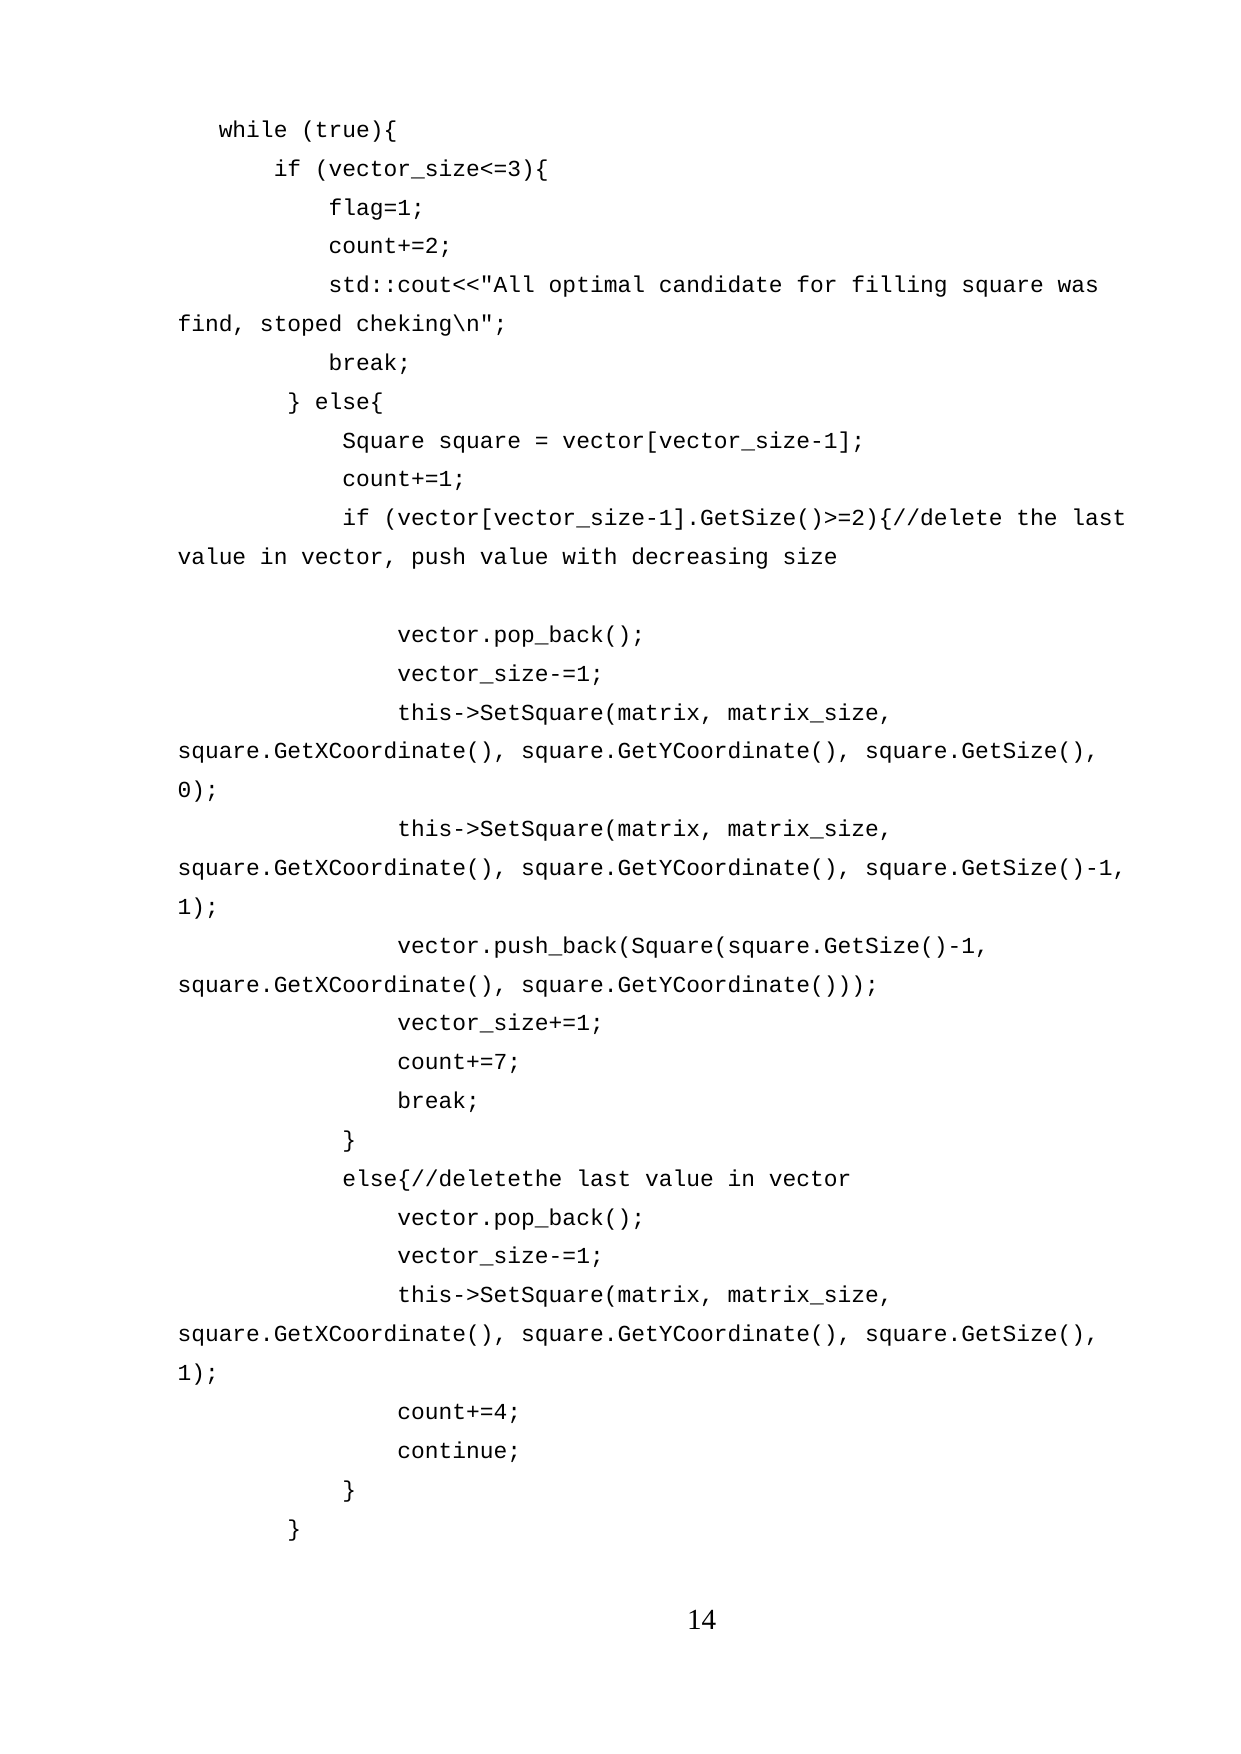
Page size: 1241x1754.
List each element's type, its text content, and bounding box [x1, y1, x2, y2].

text std::cout<<"All optimal candidate for filling square was find, stoped cheking\n"; [177, 273, 1152, 338]
text vector_size+=1; [177, 1012, 1152, 1038]
text vector.push_back(Square(square.GetSize()-1, square.GetXCoordinate(), square.GetYCoordinate())); [177, 934, 1152, 999]
text vector_size-=1; [177, 662, 1152, 688]
text vector.pop_back(); [177, 1206, 1152, 1232]
text vector_size-=1; [177, 1245, 1152, 1271]
text } [177, 1128, 1152, 1154]
text count+=7; [177, 1051, 1152, 1077]
text this->SetSquare(matrix, matrix_size, square.GetXCoordinate(), square.GetYCoordinate(), square.GetSize(), 1); [177, 1284, 1152, 1387]
text if (vector_size<=3){ [177, 157, 1152, 183]
text break; [177, 1089, 1152, 1115]
text } else{ [177, 390, 1152, 416]
text while (true){ [177, 118, 1152, 144]
text count+=2; [177, 235, 1152, 261]
text continue; [177, 1439, 1152, 1465]
text Square square = vector[vector_size-1]; [177, 429, 1152, 455]
text } [177, 1517, 1152, 1543]
text this->SetSquare(matrix, matrix_size, square.GetXCoordinate(), square.GetYCoordinate(), square.GetSize(), 0); [177, 701, 1152, 804]
text flag=1; [177, 196, 1152, 222]
text if (vector[vector_size-1].GetSize()>=2){//delete the last value in vector, push value with decreasing size [177, 507, 1152, 571]
text else{//deletethe last value in vector [177, 1167, 1152, 1193]
text vector.pop_back(); [177, 623, 1152, 649]
text } [177, 1478, 1152, 1504]
text this->SetSquare(matrix, matrix_size, square.GetXCoordinate(), square.GetYCoordinate(), square.GetSize()-1, 1); [177, 817, 1152, 921]
text count+=1; [177, 468, 1152, 494]
text break; [177, 351, 1152, 377]
text count+=4; [177, 1400, 1152, 1426]
